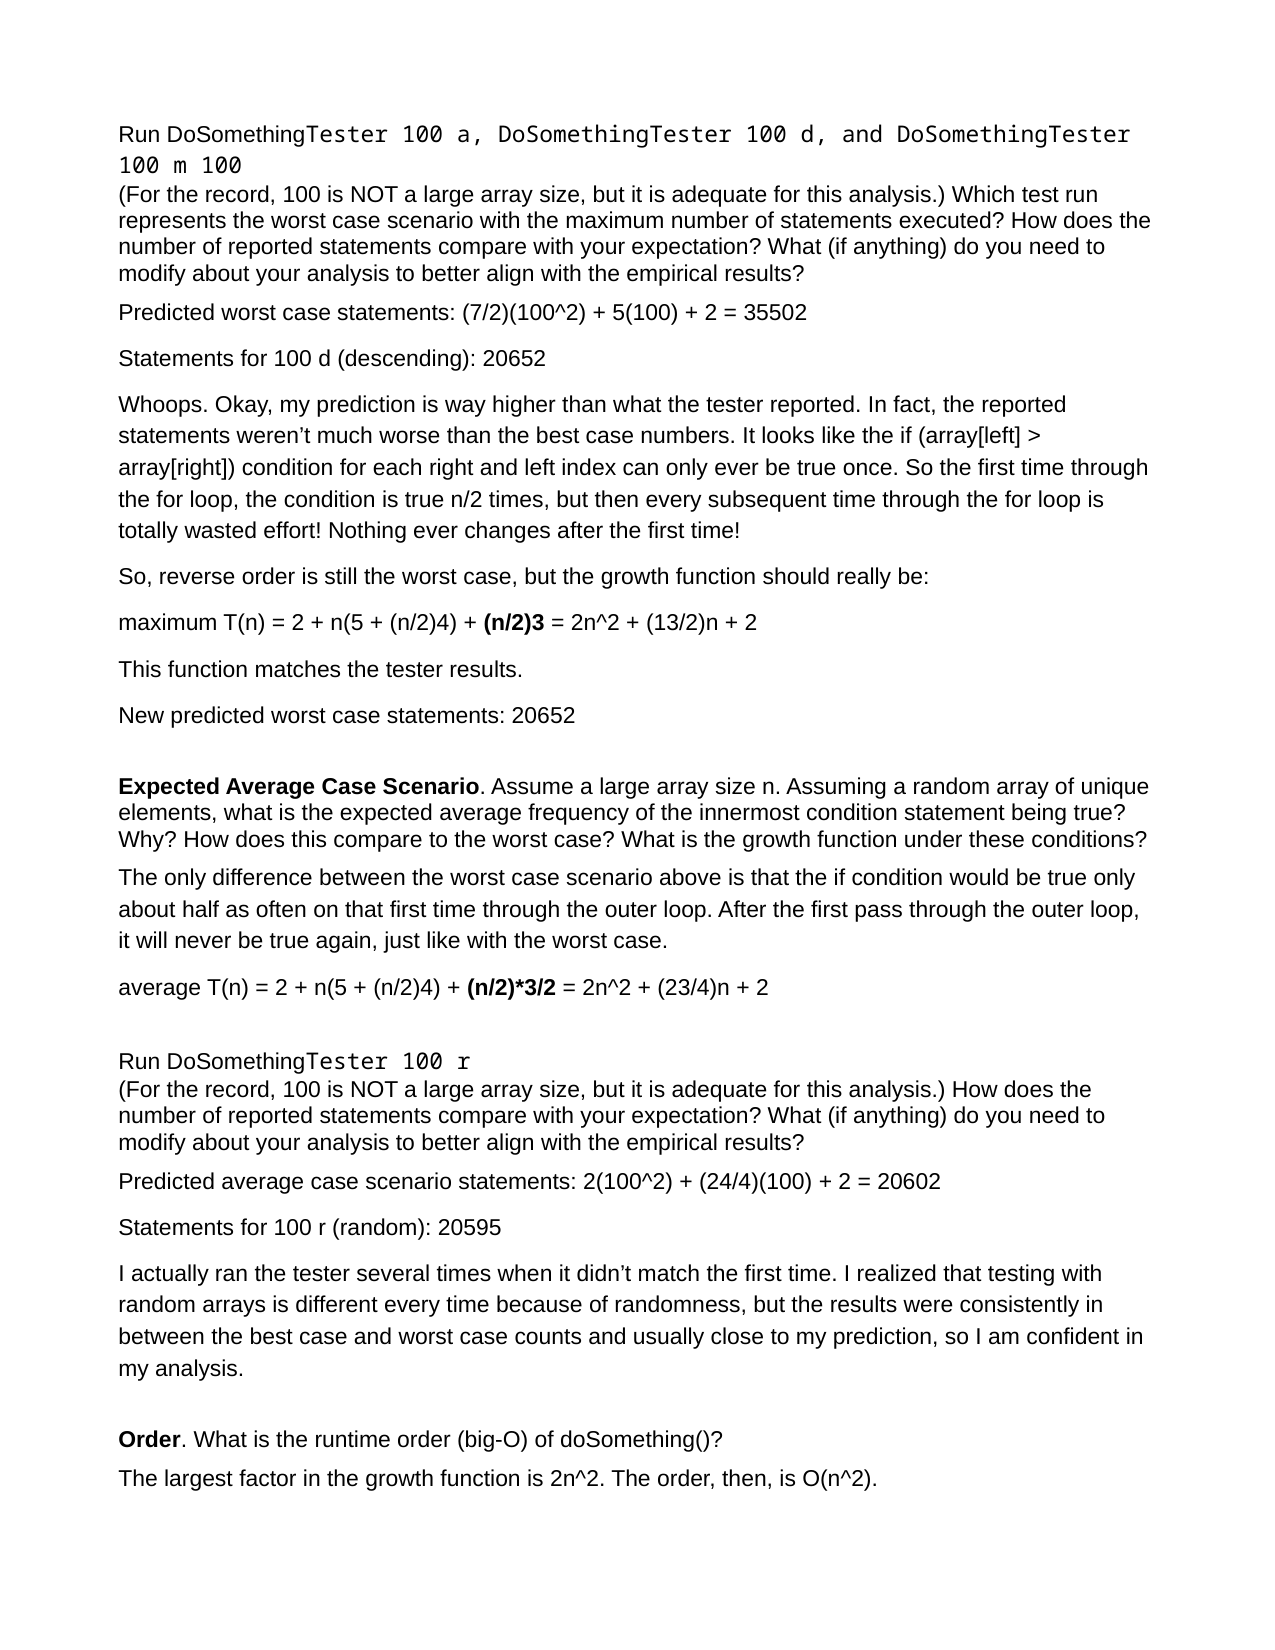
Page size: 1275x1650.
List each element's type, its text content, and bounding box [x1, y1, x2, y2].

text I actually ran the tester several times when it didn’t match the first time. I realized that testing with random arrays is different every time because of randomness, but the results were consistently in between the best case and worst case counts and usually close to my prediction, so I am confident in my analysis. [118, 1260, 1157, 1381]
text The only difference between the worst case scenario above is that the if condition would be true only about half as often on that first time through the outer loop. After the first pass through the outer loop, it will never be true again, just like with the worst case. [118, 864, 1157, 954]
subtitle Run DoSomethingTester 100 a, DoSomethingTester 100 d, and DoSomethingTester 100 m 100 (For the record, 100 is NOT a large array size, but it is adequate for this analysis.) Which test run represents the worst case scenario with the maximum number of statements executed? How does the number of reported statements compare with your expectation? What (if anything) do you need to modify about your analysis to better align with the empirical results? [118, 118, 1157, 286]
subtitle Expected Average Case Scenario. Assume a large array size n. Assuming a random array of unique elements, what is the expected average frequency of the innermost condition statement being true? Why? How does this compare to the worst case? What is the growth function under these conditions? [118, 773, 1157, 852]
text Predicted worst case statements: (7/2)(100^2) + 5(100) + 2 = 35502 [118, 298, 1157, 325]
text Statements for 100 r (random): 20595 [118, 1214, 1157, 1240]
subtitle Run DoSomethingTester 100 r (For the record, 100 is NOT a large array size, but it is adequate for this analysis.) How does the number of reported statements compare with your expectation? What (if anything) do you need to modify about your analysis to better align with the empirical results? [118, 1045, 1157, 1155]
text Predicted average case scenario statements: 2(100^2) + (24/4)(100) + 2 = 20602 [118, 1168, 1157, 1194]
text The largest factor in the growth function is 2n^2. The order, then, is O(n^2). [118, 1464, 1157, 1491]
text Whoops. Okay, my prediction is way higher than what the tester reported. In fact, the reported statements weren’t much worse than the best case numbers. It looks like the if (array[left] > array[right]) condition for each right and left index can only ever be true once. So the first time through the for loop, the condition is true n/2 times, but then every subsequent time through the for loop is totally wasted effort! Nothing ever changes after the first time! [118, 391, 1157, 543]
text maximum T(n) = 2 + n(5 + (n/2)4) + (n/2)3 = 2n^2 + (13/2)n + 2 [118, 609, 1157, 636]
text Statements for 100 d (descending): 20652 [118, 345, 1157, 371]
text average T(n) = 2 + n(5 + (n/2)4) + (n/2)*3/2 = 2n^2 + (23/4)n + 2 [118, 974, 1157, 1000]
text This function matches the tester results. [118, 656, 1157, 682]
subtitle Order. What is the runtime order (big-O) of doSomething()? [118, 1426, 1157, 1452]
text So, reverse order is still the worst case, but the growth function should really be: [118, 563, 1157, 589]
text New predicted worst case statements: 20652 [118, 702, 1157, 728]
